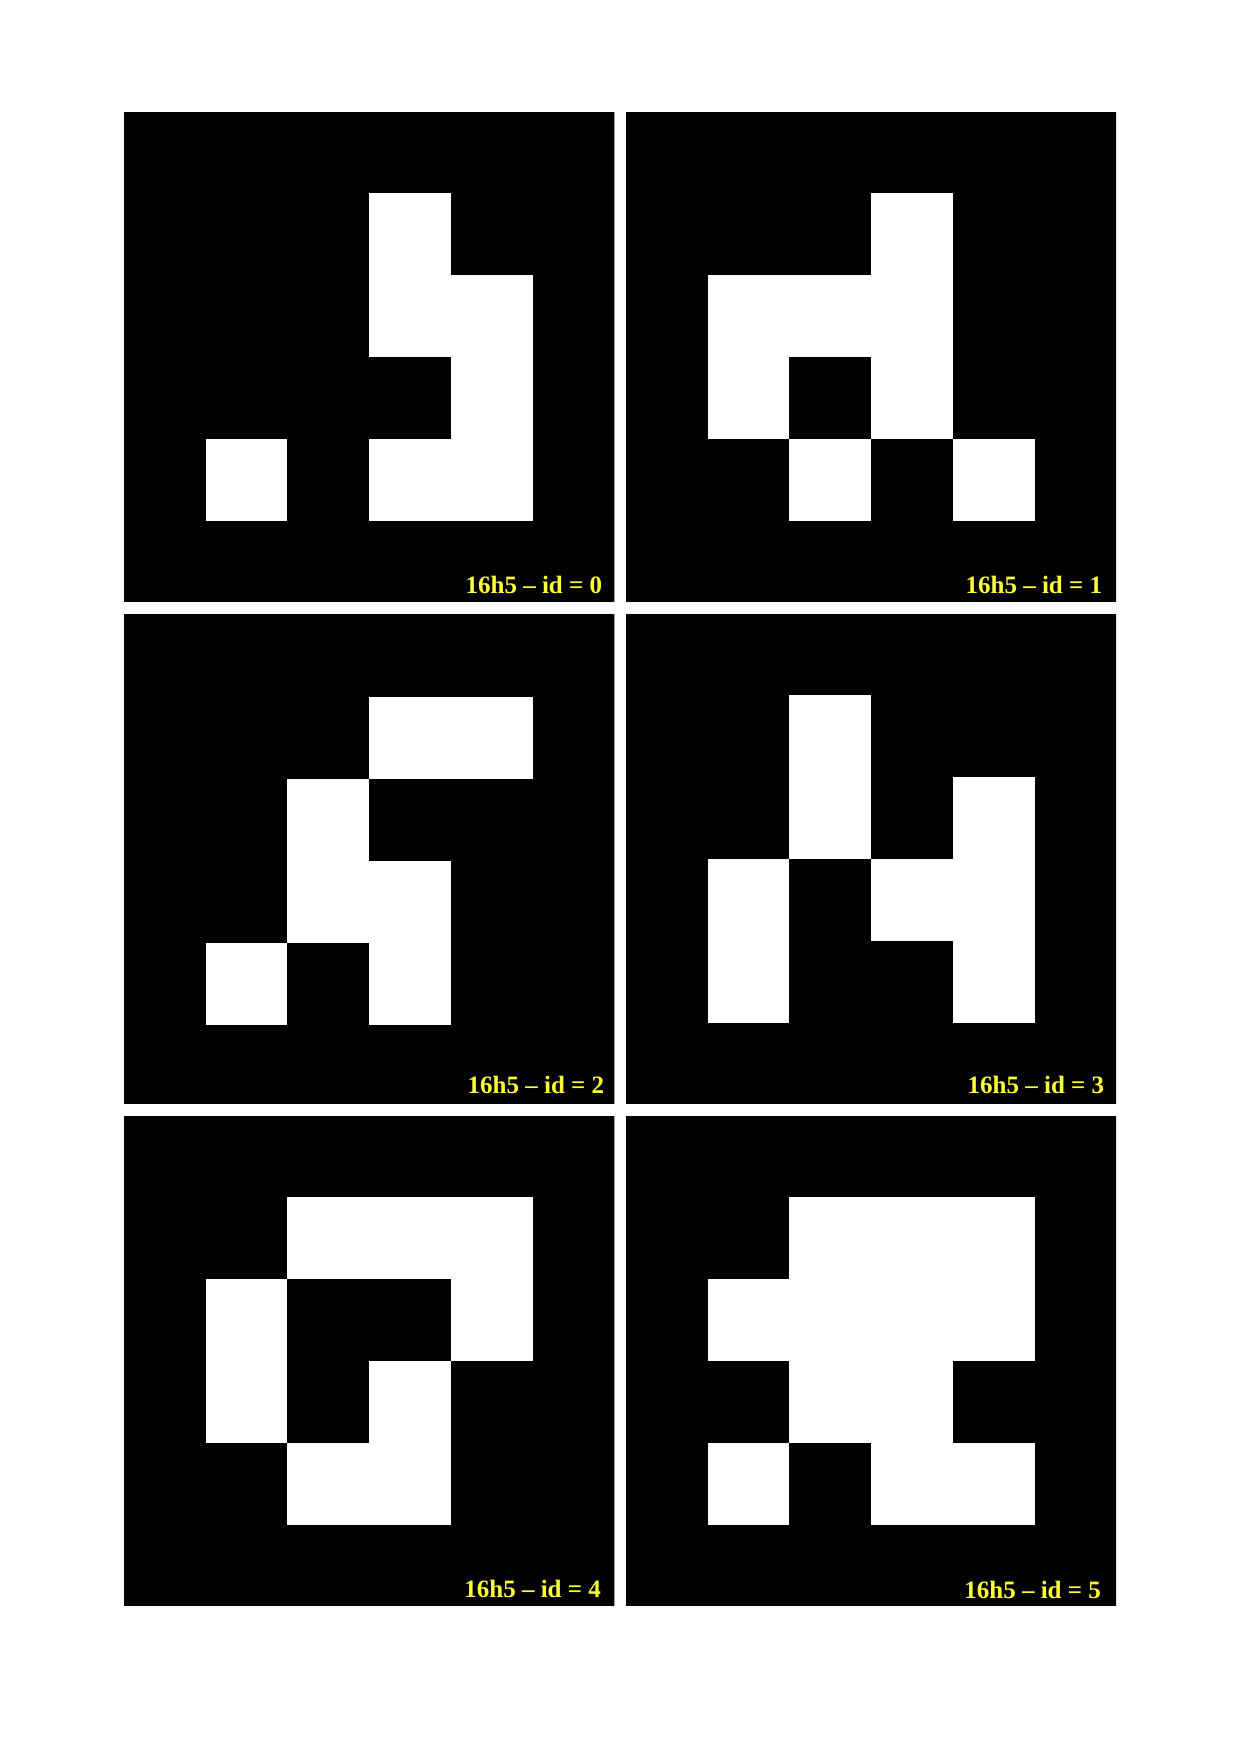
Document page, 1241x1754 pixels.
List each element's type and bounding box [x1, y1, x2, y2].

table_header [118, 106, 620, 608]
table_header [620, 106, 1122, 608]
table_cell [620, 608, 1122, 1110]
table_cell [118, 1110, 620, 1612]
table_cell [118, 608, 620, 1110]
table_cell [620, 1110, 1122, 1612]
